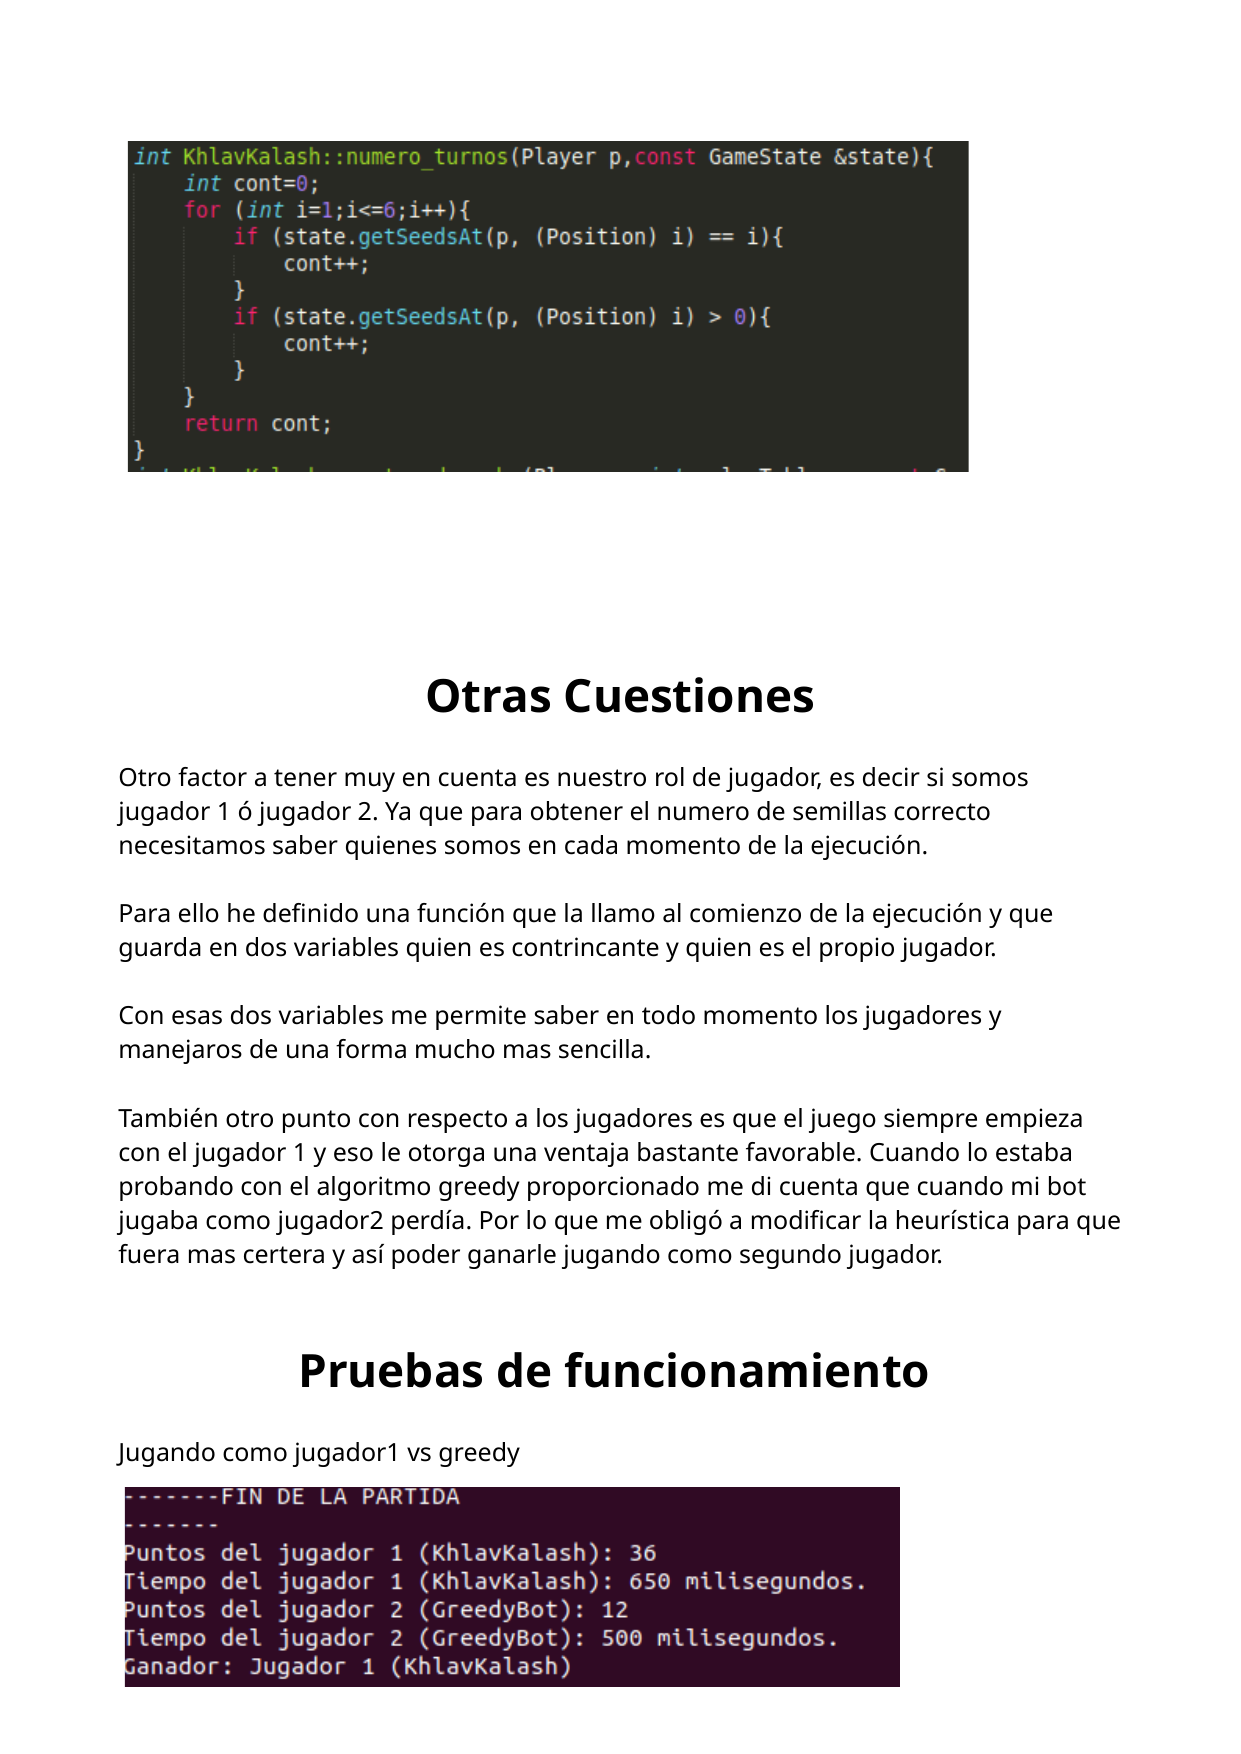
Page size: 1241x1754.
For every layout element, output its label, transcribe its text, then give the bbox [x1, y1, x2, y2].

text Jugando como jugador1 vs greedy [118, 1435, 1122, 1469]
text También otro punto con respecto a los jugadores es que el juego siempre empieza con el jugador 1 y eso le otorga una ventaja bastante favorable. Cuando lo estaba probando con el algoritmo greedy proporcionado me di cuenta que cuando mi bot jugaba como jugador2 perdía. Por lo que me obligó a modificar la heurística para que fuera mas certera y así poder ganarle jugando como segundo jugador. [118, 1100, 1122, 1271]
text Otro factor a tener muy en cuenta es nuestro rol de jugador, es decir si somos jugador 1 ó jugador 2. Ya que para obtener el numero de semillas correcto necesitamos saber quienes somos en cada momento de la ejecución. [118, 759, 1122, 862]
text Pruebas de funcionamiento [118, 1339, 1122, 1401]
text Otras Cuestiones [118, 663, 1122, 726]
picture [127, 141, 969, 472]
text Con esas dos variables me permite saber en todo momento los jugadores y manejaros de una forma mucho mas sencilla. [118, 998, 1122, 1066]
text Para ello he definido una función que la llamo al comienzo de la ejecución y que guarda en dos variables quien es contrincante y quien es el propio jugador. [118, 896, 1122, 964]
picture [124, 1487, 900, 1687]
